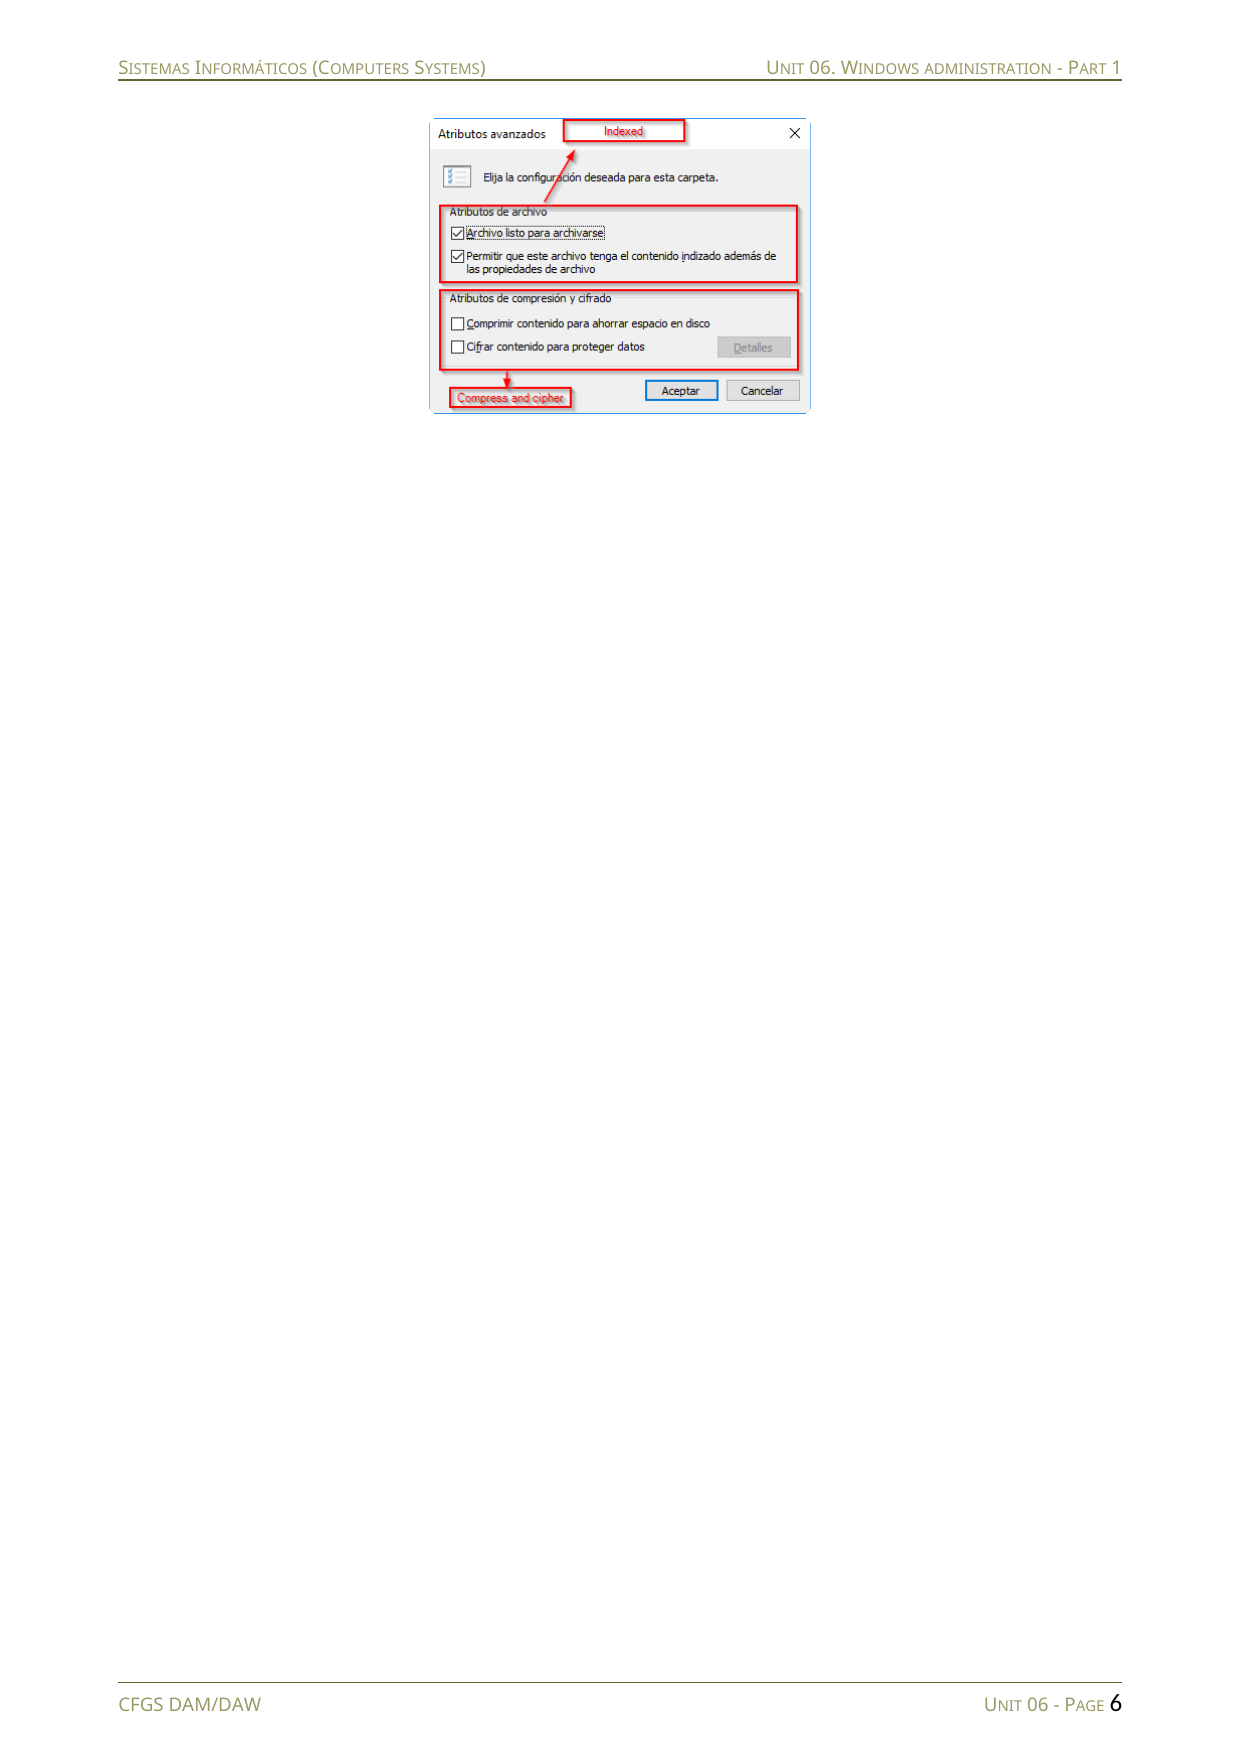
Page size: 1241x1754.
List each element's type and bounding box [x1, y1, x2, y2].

picture [429, 118, 811, 414]
